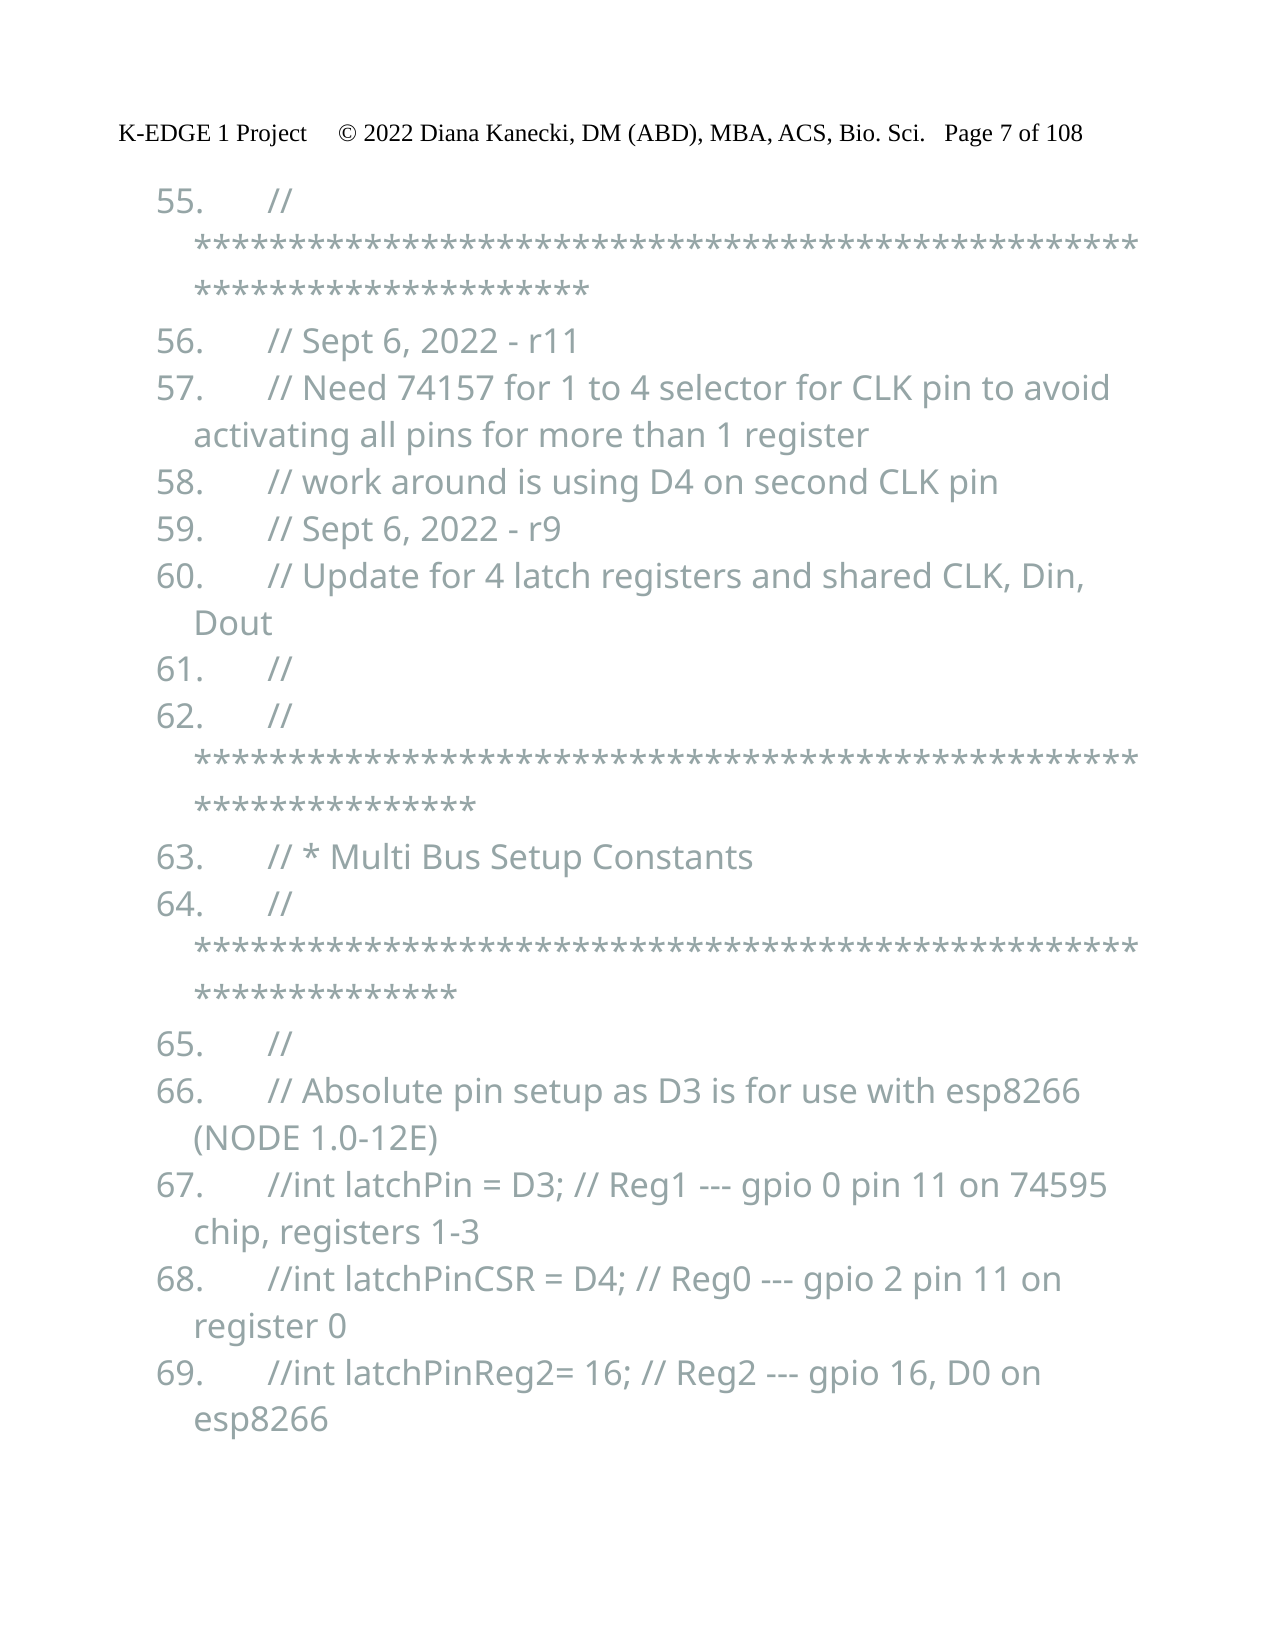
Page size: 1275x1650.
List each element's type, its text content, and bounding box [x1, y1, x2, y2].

list // work around is using D4 on second CLK pin [156, 458, 1157, 504]
list //int latchPin = D3; // Reg1 --- gpio 0 pin 11 on 74595 chip, registers 1-3 [156, 1161, 1157, 1254]
list // Need 74157 for 1 to 4 selector for CLK pin to avoid activating all pins for more than 1 register [156, 364, 1157, 458]
list // ***************************************************************** [156, 692, 1157, 833]
list // Sept 6, 2022 - r9 [156, 504, 1157, 551]
list // Absolute pin setup as D3 is for use with esp8266 (NODE 1.0-12E) [156, 1067, 1157, 1161]
list // *********************************************************************** [156, 176, 1157, 317]
list // Update for 4 latch registers and shared CLK, Din, Dout [156, 551, 1157, 645]
list //int latchPinCSR = D4; // Reg0 --- gpio 2 pin 11 on register 0 [156, 1254, 1157, 1348]
list //int latchPinReg2= 16; // Reg2 --- gpio 16, D0 on esp8266 [156, 1348, 1157, 1442]
list // Sept 6, 2022 - r11 [156, 317, 1157, 364]
list // [156, 645, 1157, 692]
list // [156, 1020, 1157, 1067]
list // * Multi Bus Setup Constants [156, 833, 1157, 879]
list // **************************************************************** [156, 879, 1157, 1020]
